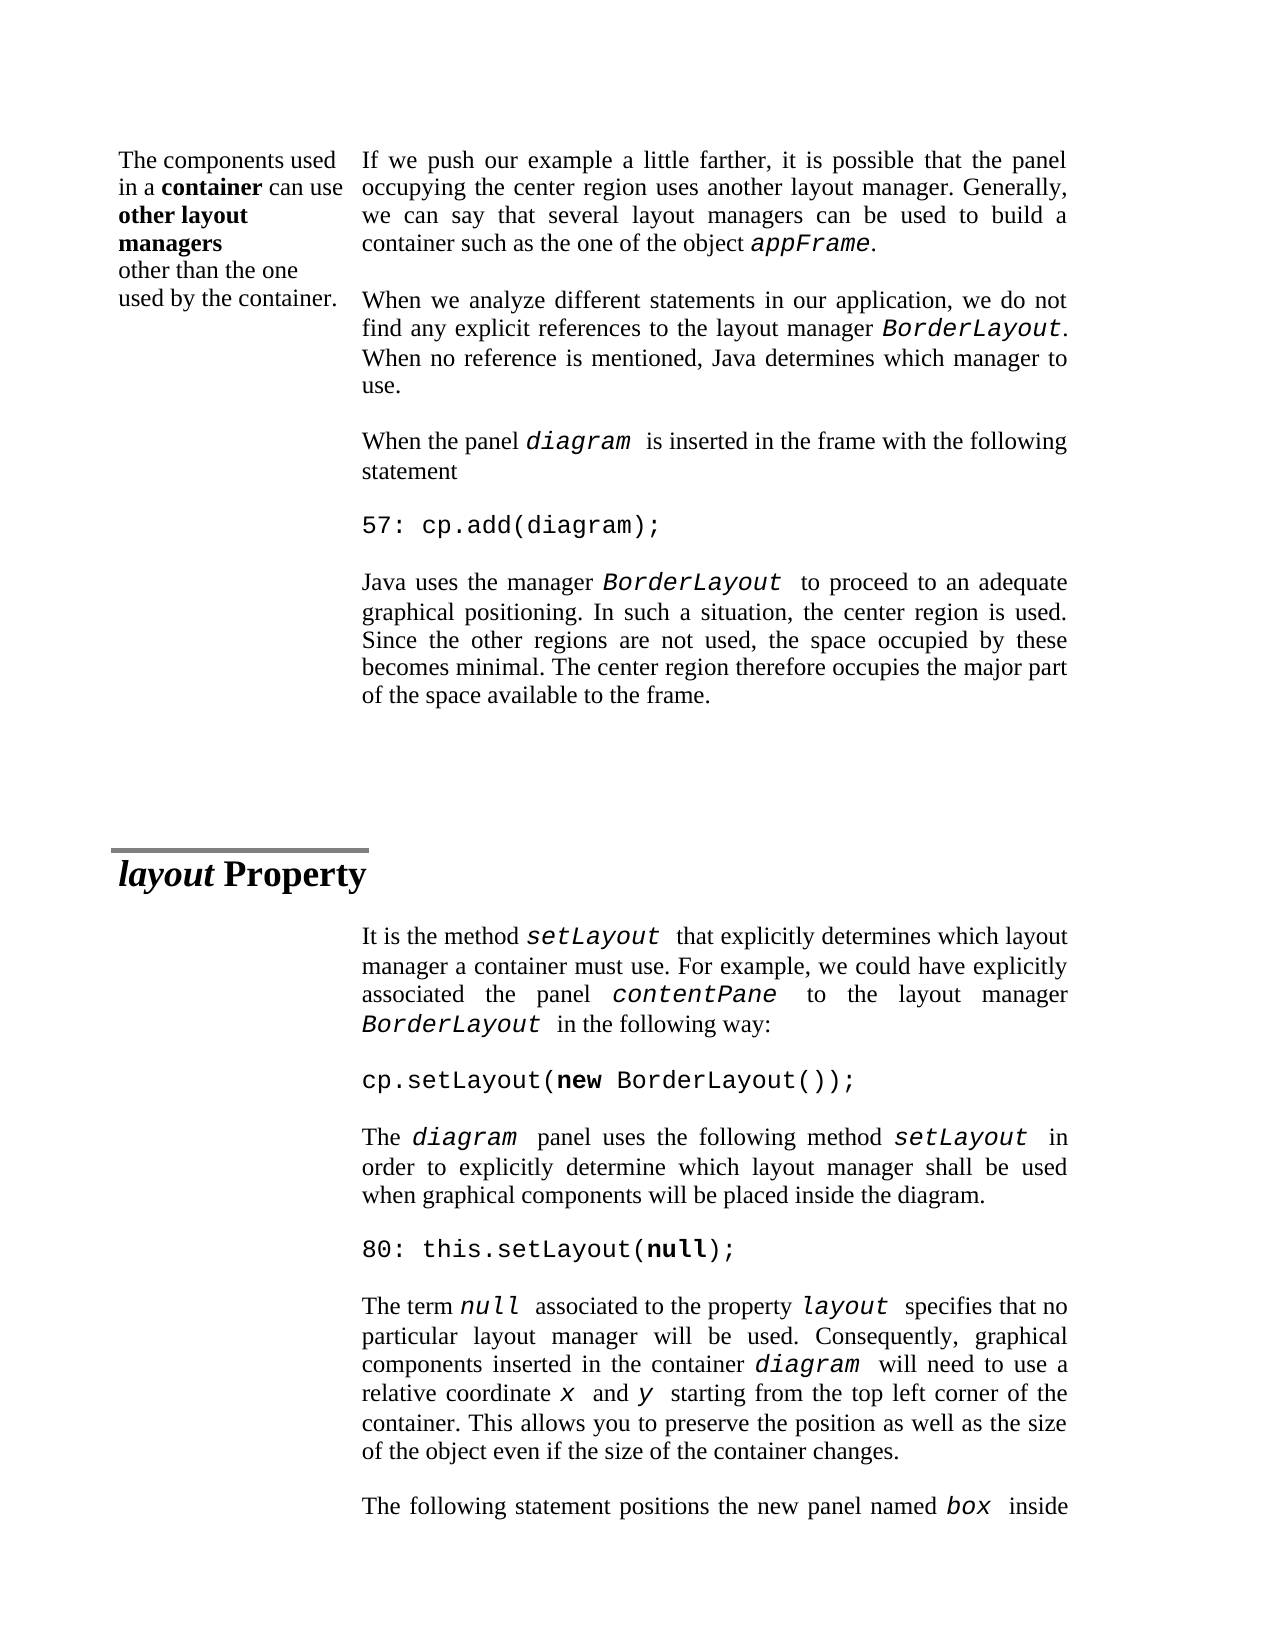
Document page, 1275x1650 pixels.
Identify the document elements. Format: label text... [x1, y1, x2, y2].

table_header It is the method setLayout that explicitly determines which layout manager a container must use. For example, we could have explicitly associated the panel contentPane to the layout manager BorderLayout in the following way: [354, 923, 1075, 1039]
table_header [111, 1067, 354, 1096]
table_header The diagram panel uses the following method setLayout in order to explicitly determine which layout manager shall be used when graphical components will be placed inside the diagram. [354, 1123, 1075, 1208]
table_header When the panel diagram is inserted in the frame with the following statement [354, 427, 1075, 484]
table_header If we push our example a little farther, it is possible that the panel occupying the center region uses another layout manager. Generally, we can say that several layout managers can be used to build a container such as the one of the object appFrame. When we analyze different statements in our application, we do not find any explicit references to the layout manager BorderLayout. When no reference is mentioned, Java determines which manager to use. [354, 146, 1075, 399]
table_header [111, 923, 354, 1039]
subtitle layout Property [118, 853, 1157, 895]
table_header The components used in a container can use other layout managers other than the one used by the container. [111, 146, 354, 399]
table_header [111, 1123, 354, 1208]
table_header [111, 1292, 354, 1465]
table_header [111, 848, 369, 853]
table_header [111, 1236, 354, 1264]
table_header [111, 512, 354, 541]
table_header The following statement positions the new panel named box inside [354, 1493, 1075, 1522]
table_header [111, 427, 354, 484]
table_header 80: this.setLayout(null); [354, 1236, 1075, 1264]
table_header The term null associated to the property layout specifies that no particular layout manager will be used. Consequently, graphical components inserted in the container diagram will need to use a relative coordinate x and y starting from the top left corner of the container. This allows you to preserve the position as well as the size of the object even if the size of the container changes. [354, 1292, 1075, 1465]
table_header 57: cp.add(diagram); [354, 512, 1075, 541]
table_header [111, 568, 354, 709]
table_header [111, 1493, 354, 1522]
table_header Java uses the manager BorderLayout to proceed to an adequate graphical positioning. In such a situation, the center region is used. Since the other regions are not used, the space occupied by these becomes minimal. The center region therefore occupies the major part of the space available to the frame. [354, 568, 1075, 709]
table_header cp.setLayout(new BorderLayout()); [354, 1067, 1075, 1096]
